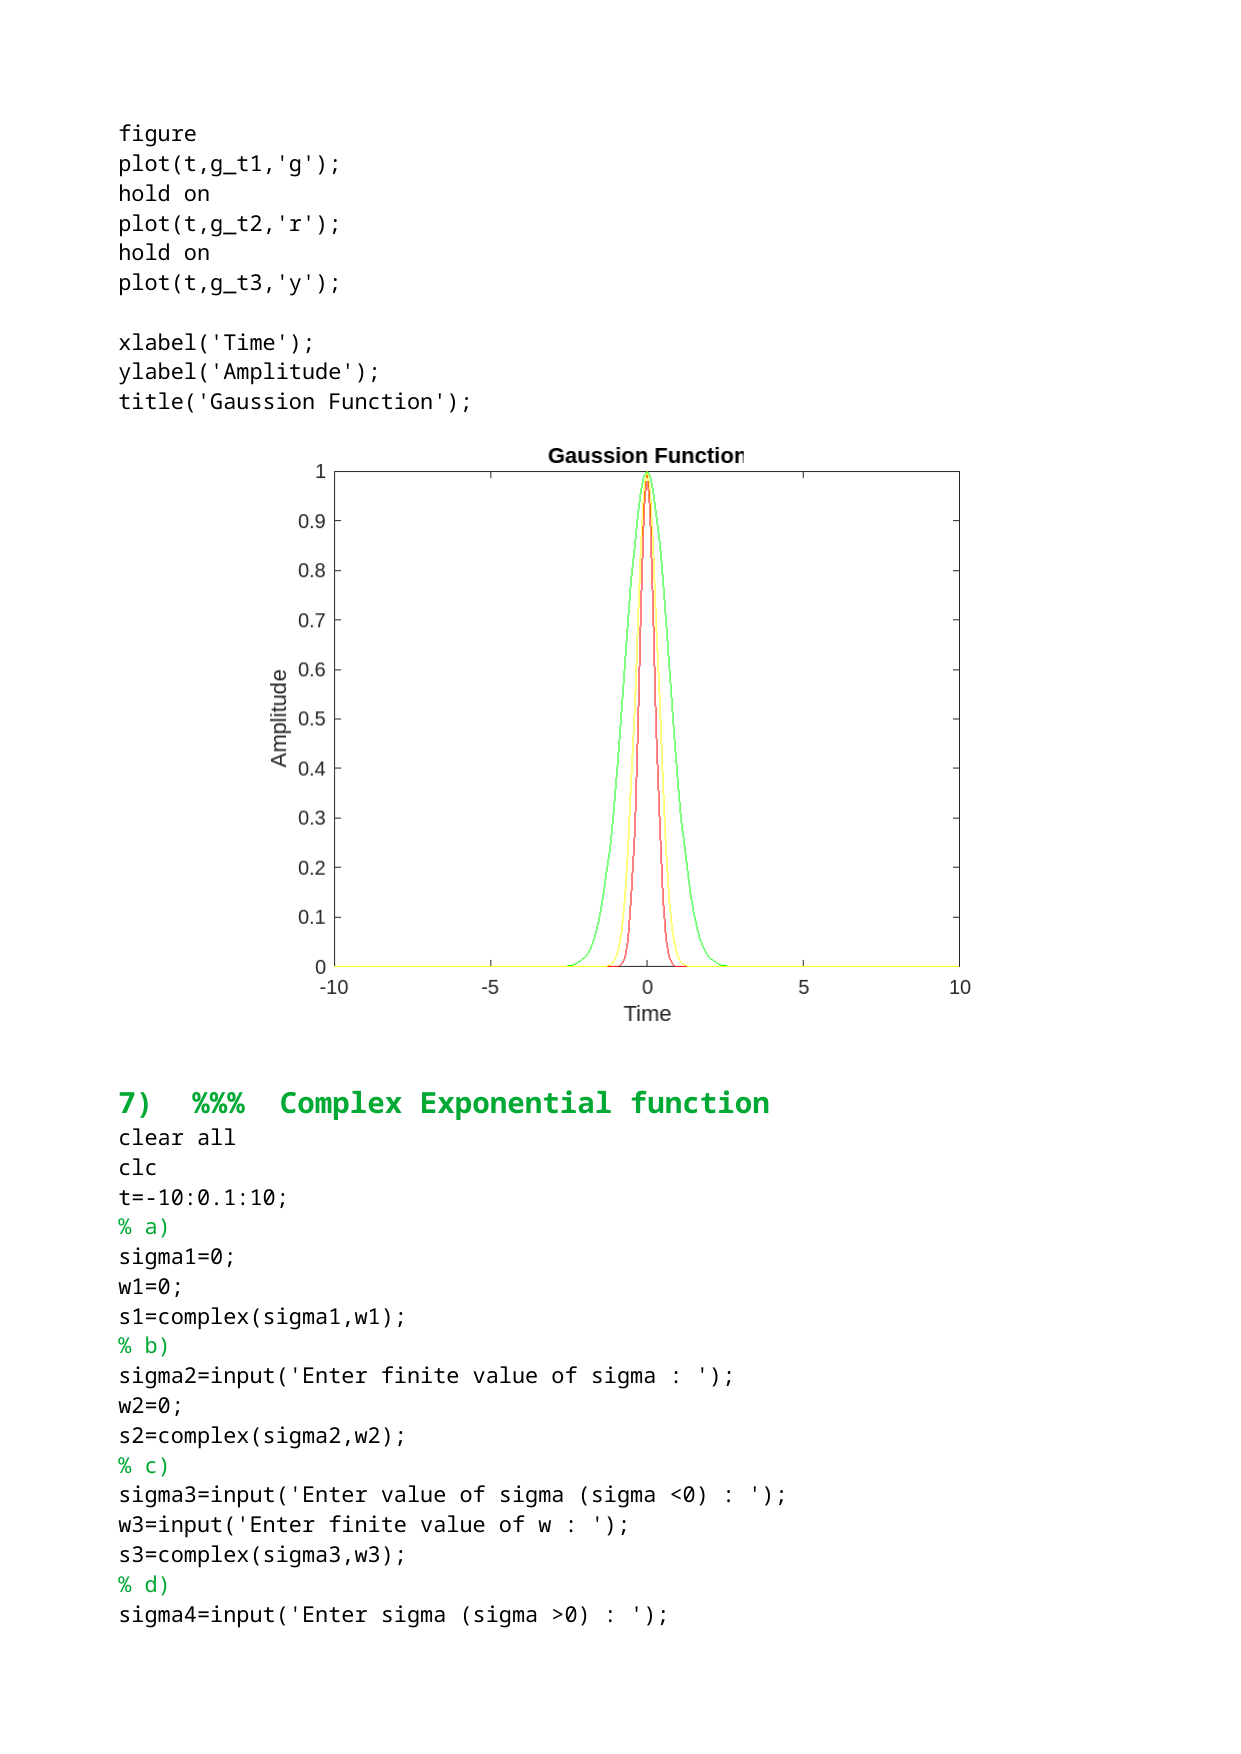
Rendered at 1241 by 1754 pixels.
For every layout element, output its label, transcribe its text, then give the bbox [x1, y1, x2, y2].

text sigma2=input('Enter finite value of sigma : '); [118, 1360, 1122, 1390]
text title('Gaussion Function'); [118, 386, 1122, 416]
text t=-10:0.1:10; [118, 1181, 1122, 1211]
text figure [118, 118, 1122, 148]
text xlabel('Time'); [118, 327, 1122, 356]
text s3=complex(sigma3,w3); [118, 1539, 1122, 1569]
text % a) [118, 1211, 1122, 1241]
text plot(t,g_t2,'r'); [118, 207, 1122, 237]
text w2=0; [118, 1390, 1122, 1420]
text s2=complex(sigma2,w2); [118, 1420, 1122, 1449]
text % c) [118, 1449, 1122, 1479]
text % b) [118, 1330, 1122, 1360]
text clear all [118, 1122, 1122, 1152]
text w1=0; [118, 1271, 1122, 1301]
text % d) [118, 1569, 1122, 1598]
text plot(t,g_t3,'y'); [118, 267, 1122, 297]
text plot(t,g_t1,'g'); [118, 148, 1122, 178]
text clc [118, 1152, 1122, 1181]
text ylabel('Amplitude'); [118, 356, 1122, 386]
text w3=input('Enter finite value of w : '); [118, 1509, 1122, 1539]
text 7) %%% Complex Exponential function [118, 1082, 1122, 1122]
text hold on [118, 237, 1122, 267]
text sigma1=0; [118, 1241, 1122, 1271]
picture [268, 445, 973, 1023]
text s1=complex(sigma1,w1); [118, 1301, 1122, 1330]
text sigma3=input('Enter value of sigma (sigma <0) : '); [118, 1479, 1122, 1509]
text hold on [118, 178, 1122, 207]
text sigma4=input('Enter sigma (sigma >0) : '); [118, 1598, 1122, 1628]
